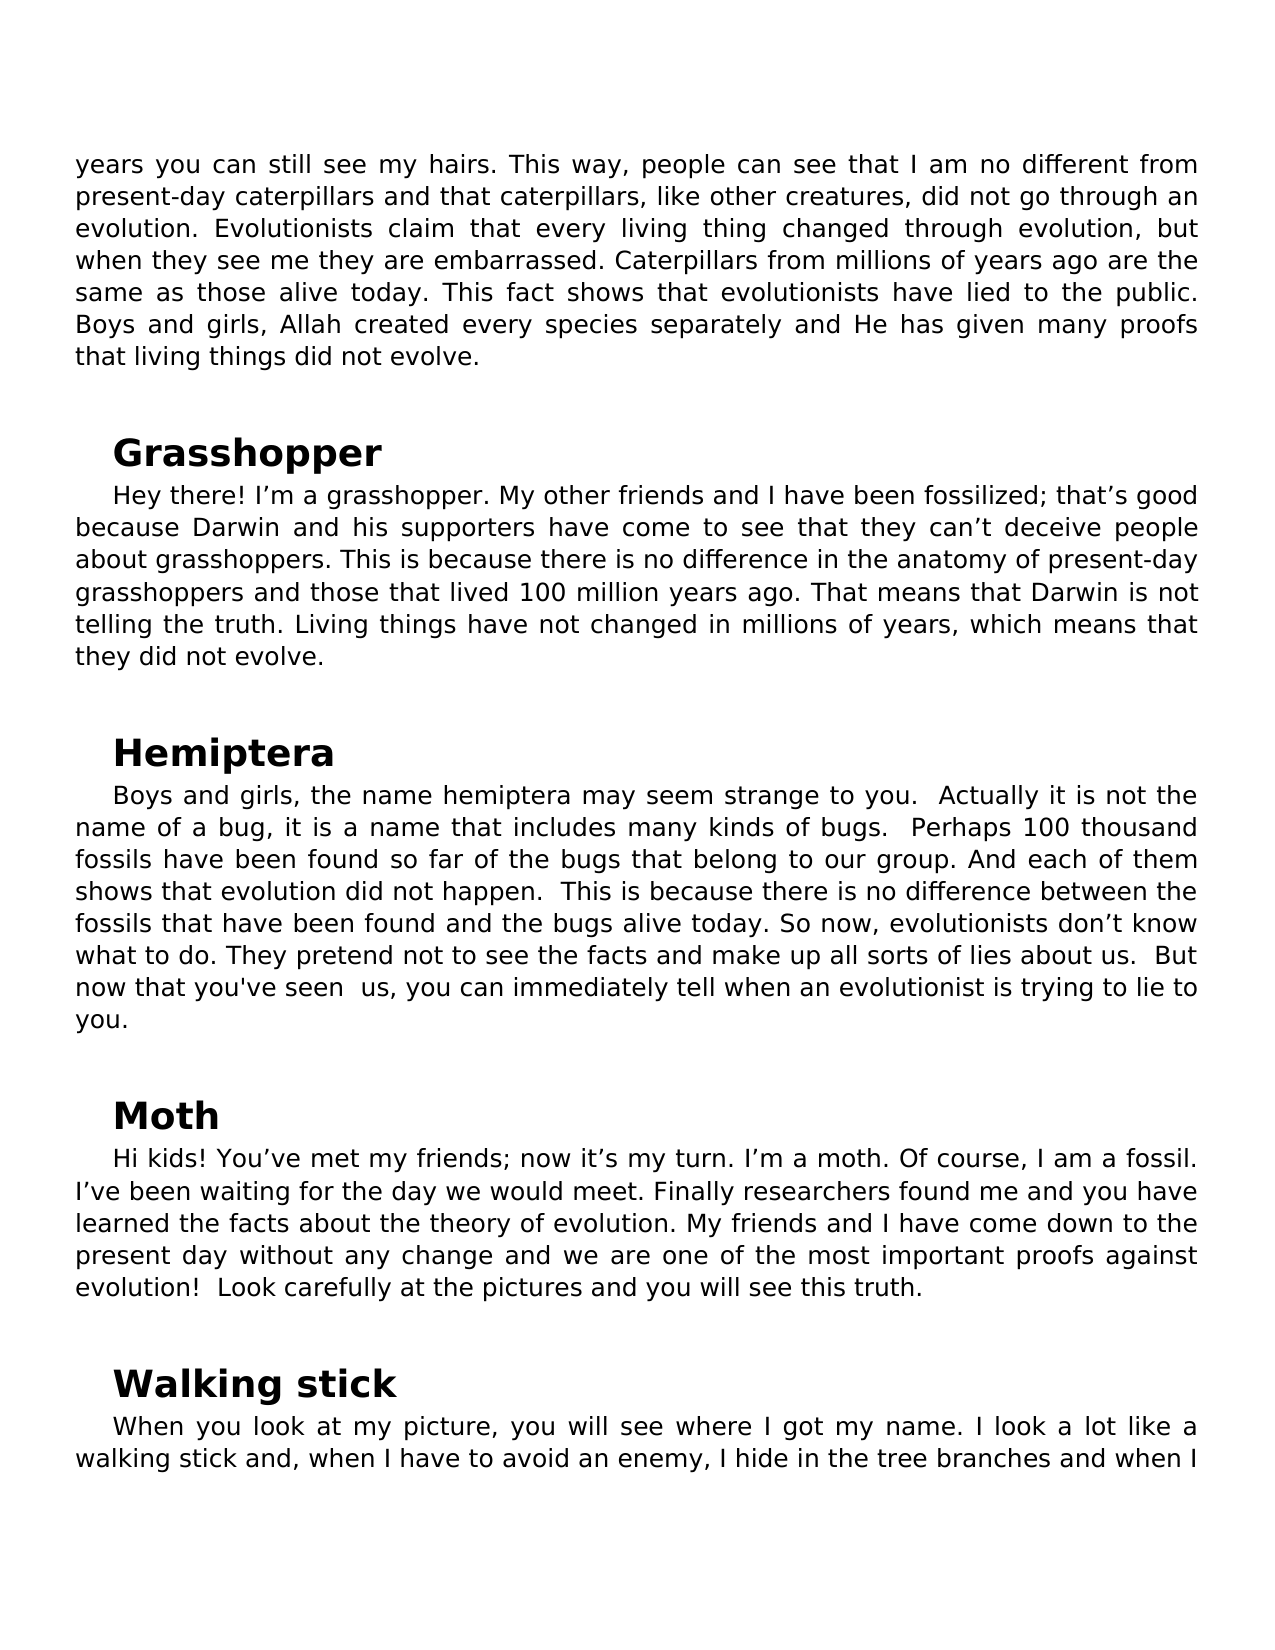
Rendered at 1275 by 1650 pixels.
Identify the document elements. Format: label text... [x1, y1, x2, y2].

subtitle Grasshopper [112, 432, 1200, 475]
subtitle Hemiptera [112, 731, 1200, 775]
text When you look at my picture, you will see where I got my name. I look a lot like a walking stick and, when I have to avoid an enemy, I hide in the tree branches and when I [75, 1412, 1200, 1473]
text Boys and girls, the name hemiptera may seem strange to you. Actually it is not the name of a bug, it is a name that includes many kinds of bugs. Perhaps 100 thousand fossils have been found so far of the bugs that belong to our group. And each of them shows that evolution did not happen. This is because there is no difference between the fossils that have been found and the bugs alive today. So now, evolutionists don’t know what to do. They pretend not to see the facts and make up all sorts of lies about us. But now that you've seen us, you can immediately tell when an evolutionist is trying to lie to you. [75, 781, 1200, 1035]
text Hi kids! You’ve met my friends; now it’s my turn. I’m a moth. Of course, I am a fossil. I’ve been waiting for the day we would meet. Finally researchers found me and you have learned the facts about the theory of evolution. My friends and I have come down to the present day without any change and we are one of the most important proofs against evolution! Look carefully at the pictures and you will see this truth. [75, 1145, 1200, 1302]
text Hey there! I’m a grasshopper. My other friends and I have been fossilized; that’s good because Darwin and his supporters have come to see that they can’t deceive people about grasshoppers. This is because there is no difference in the anatomy of present-day grasshoppers and those that lived 100 million years ago. That means that Darwin is not telling the truth. Living things have not changed in millions of years, which means that they did not evolve. [75, 482, 1200, 671]
subtitle Moth [112, 1095, 1200, 1138]
subtitle Walking stick [112, 1362, 1200, 1406]
text years you can still see my hairs. This way, people can see that I am no different from present-day caterpillars and that caterpillars, like other creatures, did not go through an evolution. Evolutionists claim that every living thing changed through evolution, but when they see me they are embarrassed. Caterpillars from millions of years ago are the same as those alive today. This fact shows that evolutionists have lied to the public. Boys and girls, Allah created every species separately and He has given many proofs that living things did not evolve. [75, 150, 1200, 372]
